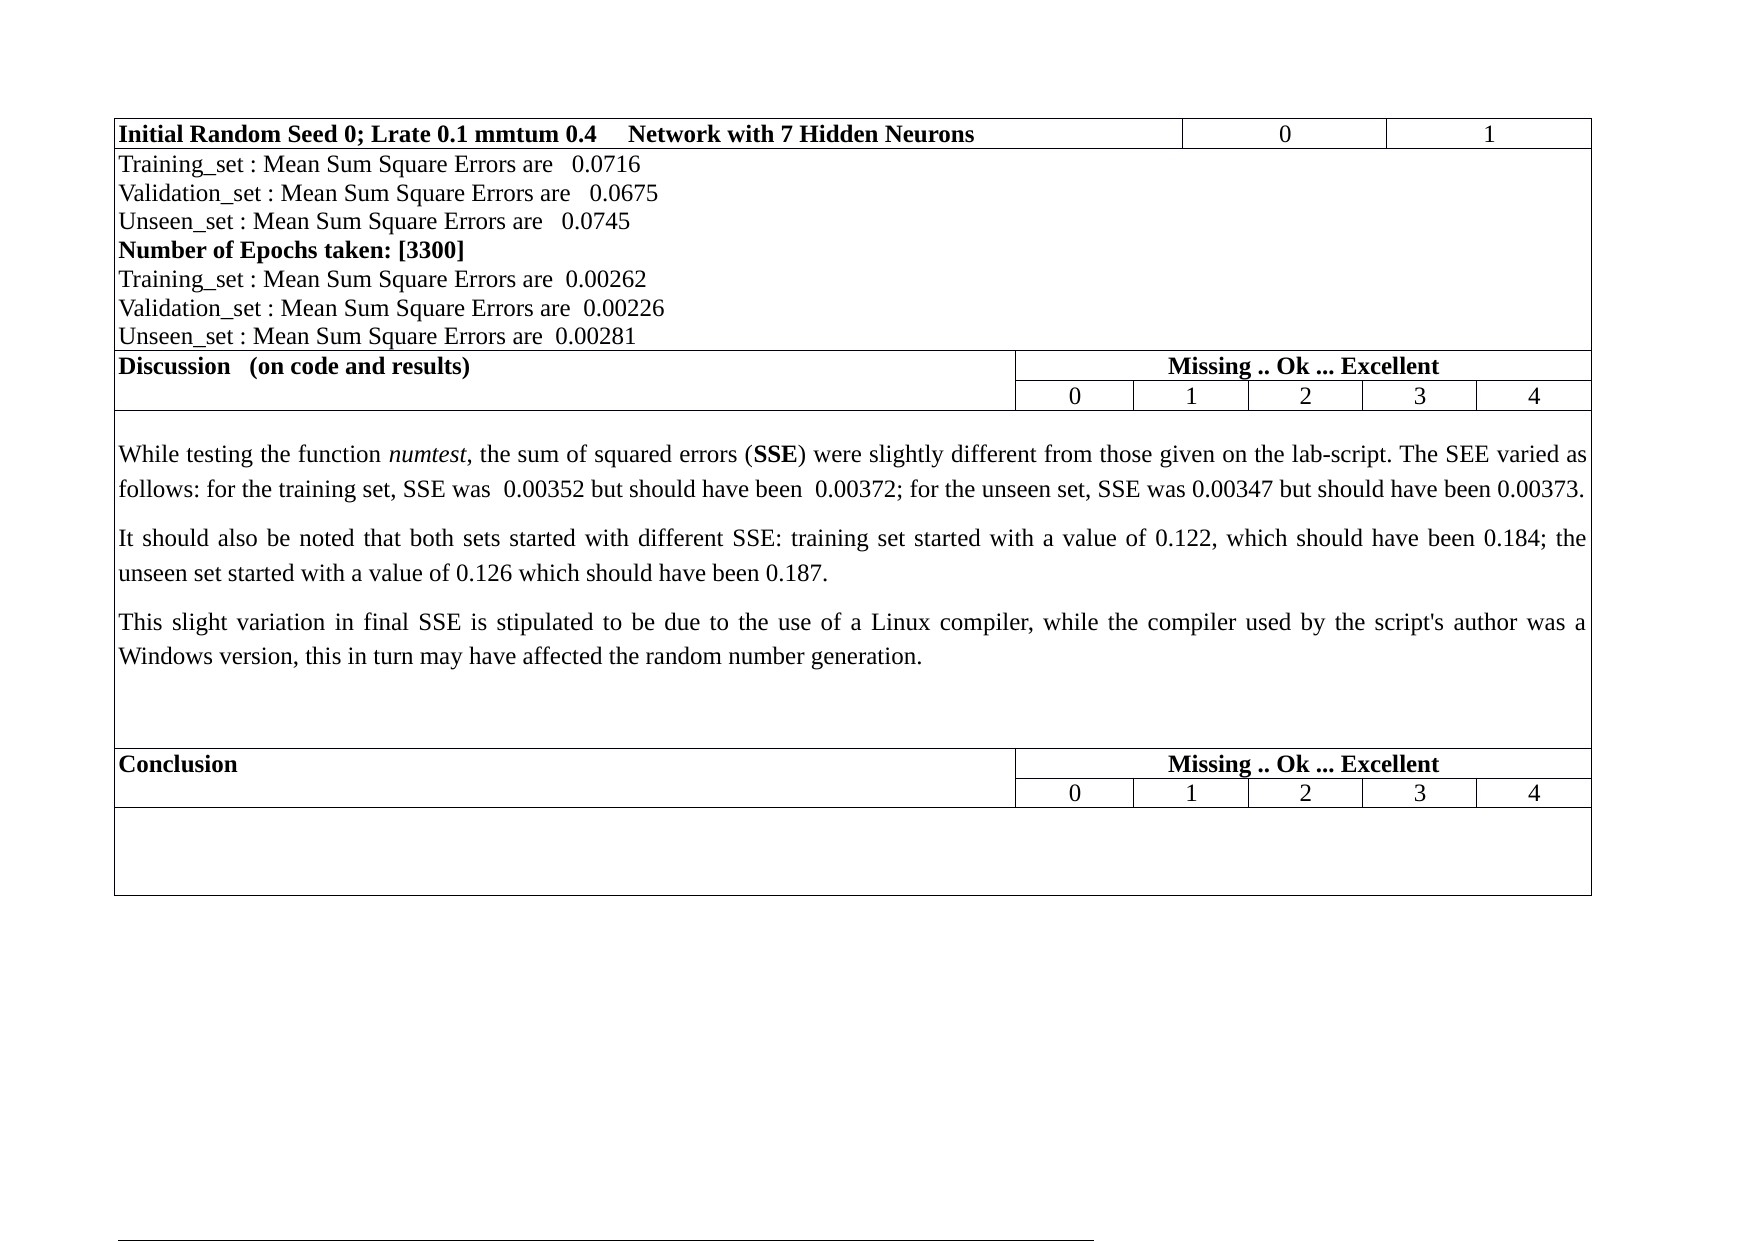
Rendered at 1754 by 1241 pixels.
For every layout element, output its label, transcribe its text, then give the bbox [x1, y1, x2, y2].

table_cell 3 [1363, 779, 1476, 807]
table_cell 4 [1477, 779, 1591, 807]
table_cell 2 [1249, 779, 1362, 807]
table_cell 4 [1477, 381, 1591, 410]
table_cell Training_set : Mean Sum Square Errors are 0.0716 Validation_set : Mean Sum Square Errors are 0.0675 Unseen_set : Mean Sum Square Errors are 0.0745 Number of Epochs taken: [3300] Training_set : Mean Sum Square Errors are 0.00262 Validation_set : Mean Sum Square Errors are 0.00226 Unseen_set : Mean Sum Square Errors are 0.00281 [115, 149, 1591, 350]
table_cell Conclusion [115, 749, 1015, 807]
table_cell 2 [1249, 381, 1362, 410]
table_cell Missing .. Ok ... Excellent [1016, 351, 1591, 380]
table_cell While testing the function numtest, the sum of squared errors (SSE) were slightly different from those given on the lab-script. The SEE varied as follows: for the training set, SSE was 0.00352 but should have been 0.00372; for the unseen set, SSE was 0.00347 but should have been 0.00373. It should also be noted that both sets started with different SSE: training set started with a value of 0.122, which should have been 0.184; the unseen set started with a value of 0.126 which should have been 0.187. This slight variation in final SSE is stipulated to be due to the use of a Linux compiler, while the compiler used by the script's author was a Windows version, this in turn may have affected the random number generation. [115, 411, 1591, 748]
table_cell 1 [1134, 381, 1248, 410]
table_cell 0 [1016, 381, 1133, 410]
table_cell 1 [1387, 119, 1591, 148]
table_cell [115, 808, 1591, 894]
table_cell 0 [1183, 119, 1386, 148]
table_cell Discussion (on code and results) [115, 351, 1015, 410]
table_cell Missing .. Ok ... Excellent [1016, 749, 1591, 777]
table_cell 1 [1134, 779, 1248, 807]
table_cell 0 [1016, 779, 1133, 807]
table_cell 3 [1363, 381, 1476, 410]
table_cell Initial Random Seed 0; Lrate 0.1 mmtum 0.4 Network with 7 Hidden Neurons [115, 119, 1182, 148]
